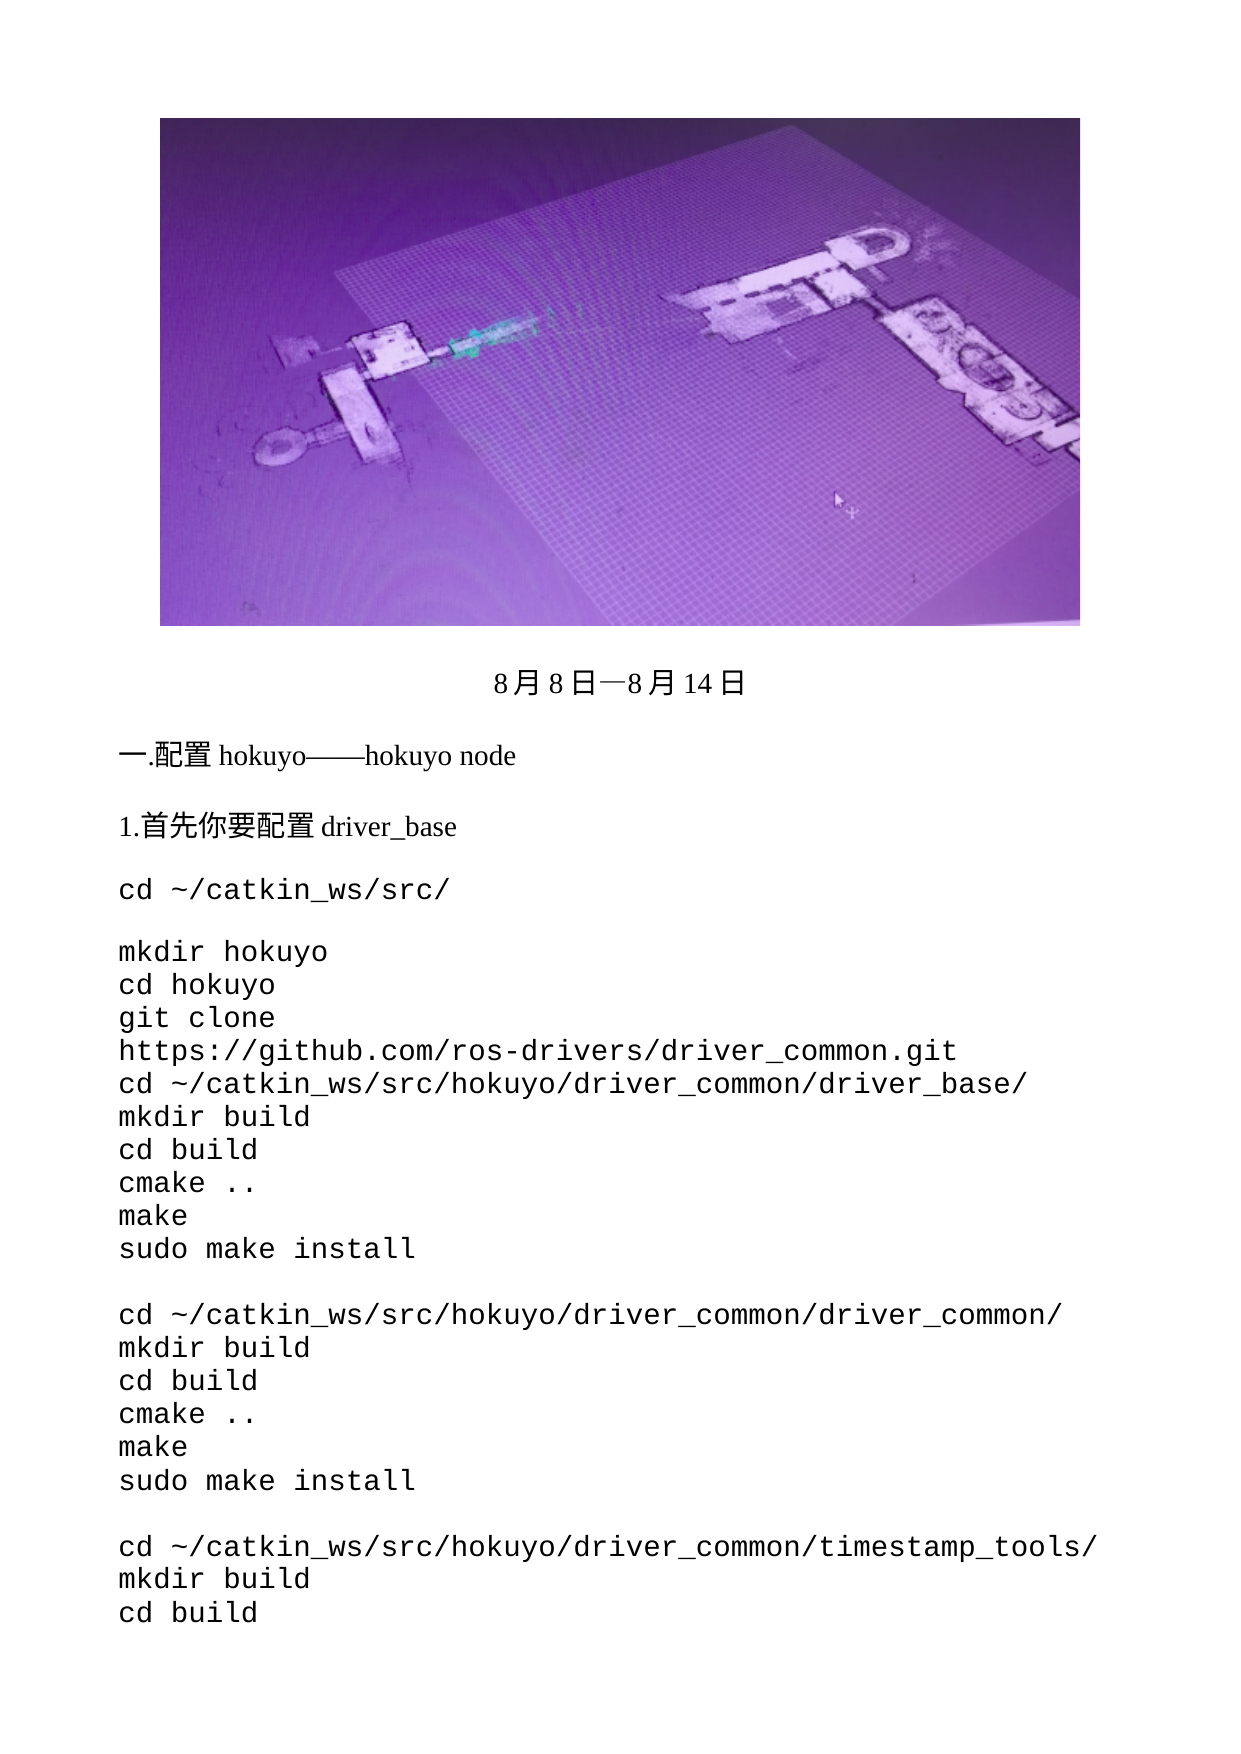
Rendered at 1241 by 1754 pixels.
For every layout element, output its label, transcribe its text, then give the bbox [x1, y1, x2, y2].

text cmake .. [118, 1399, 1122, 1433]
text 一.配置hokuyo——hokuyo node [118, 731, 1122, 773]
text cd build [118, 1367, 1122, 1399]
text mkdir build [118, 1333, 1122, 1367]
text cd build [118, 1135, 1122, 1168]
text cd ~/catkin_ws/src/hokuyo/driver_common/timestamp_tools/ [118, 1532, 1122, 1565]
text mkdir build [118, 1102, 1122, 1135]
text 1.首先你要配置driver_base [118, 803, 1122, 845]
text cd ~/catkin_ws/src/hokuyo/driver_common/driver_base/ [118, 1069, 1122, 1102]
text cd build [118, 1598, 1122, 1631]
text cmake .. [118, 1168, 1122, 1201]
text sudo make install [118, 1466, 1122, 1499]
text cd ~/catkin_ws/src/ [118, 875, 1122, 908]
text mkdir hokuyo [118, 937, 1122, 970]
text make [118, 1201, 1122, 1234]
text mkdir build [118, 1565, 1122, 1598]
text cd ~/catkin_ws/src/hokuyo/driver_common/driver_common/ [118, 1301, 1122, 1333]
text make [118, 1433, 1122, 1466]
text git clone https://github.com/ros-drivers/driver_common.git [118, 1003, 1122, 1069]
picture [160, 118, 1081, 626]
text cd hokuyo [118, 970, 1122, 1003]
text 8月8日—8月14日 [118, 659, 1122, 702]
text sudo make install [118, 1234, 1122, 1267]
